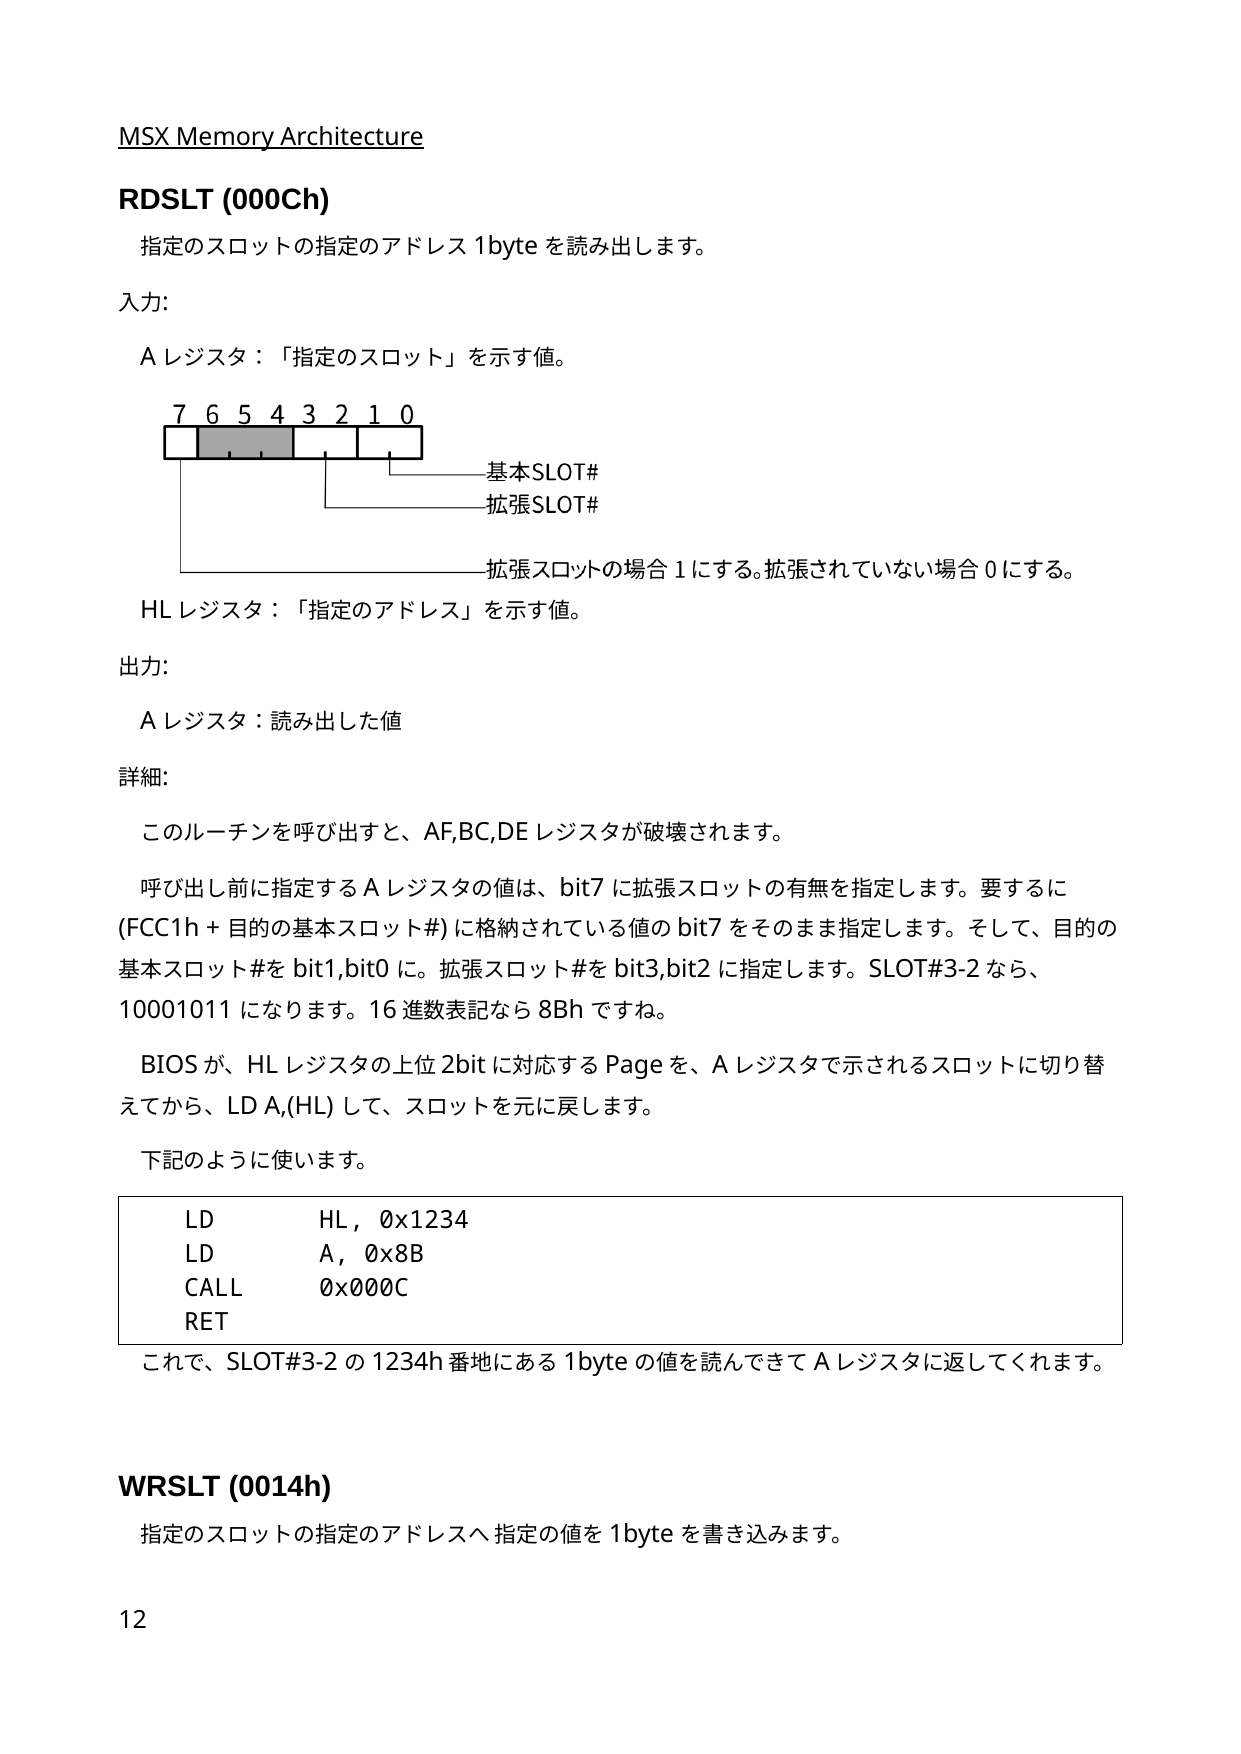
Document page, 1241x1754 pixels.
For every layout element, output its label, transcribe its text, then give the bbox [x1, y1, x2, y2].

subtitle WRSLT (0014h) [118, 1469, 1122, 1503]
text 下記のように使います。 [118, 1143, 1122, 1175]
text 入力: [118, 283, 1122, 317]
text BIOSが、HLレジスタの上位2bitに対応するPageを、Aレジスタで示されるスロットに切り替えてから、LD A,(HL) して、スロットを元に戻します。 [118, 1047, 1122, 1122]
text 出力: [118, 648, 1122, 682]
table_header LD HL, 0x1234 LD A, 0x8B CALL 0x000C RET [119, 1197, 1122, 1344]
text これで、SLOT#3-2 の 1234h番地にある 1byte の値を読んできて Aレジスタに返してくれます。 [118, 1345, 1122, 1378]
text Aレジスタ：「指定のスロット」を示す値。 [118, 339, 1122, 373]
text 指定のスロットの指定のアドレス 1byte を読み出します。 [118, 228, 1122, 262]
text Aレジスタ：読み出した値 [118, 703, 1122, 737]
text 詳細: [118, 758, 1122, 792]
subtitle RDSLT (000Ch) [118, 182, 1122, 215]
text 指定のスロットの指定のアドレスへ 指定の値を1byte を書き込みます。 [118, 1516, 1122, 1549]
text このルーチンを呼び出すと、AF,BC,DEレジスタが破壊されます。 [118, 814, 1122, 848]
text HLレジスタ：「指定のアドレス」を示す値。 [118, 394, 1122, 626]
text 呼び出し前に指定するAレジスタの値は、bit7 に拡張スロットの有無を指定します。要するに (FCC1h + 目的の基本スロット#) に格納されている値の bit7 をそのまま指定します。そして、目的の基本スロット#を bit1,bit0 に。拡張スロット#を bit3,bit2 に指定します。SLOT#3-2なら、10001011 になります。16進数表記なら 8Bh ですね。 [118, 869, 1122, 1026]
